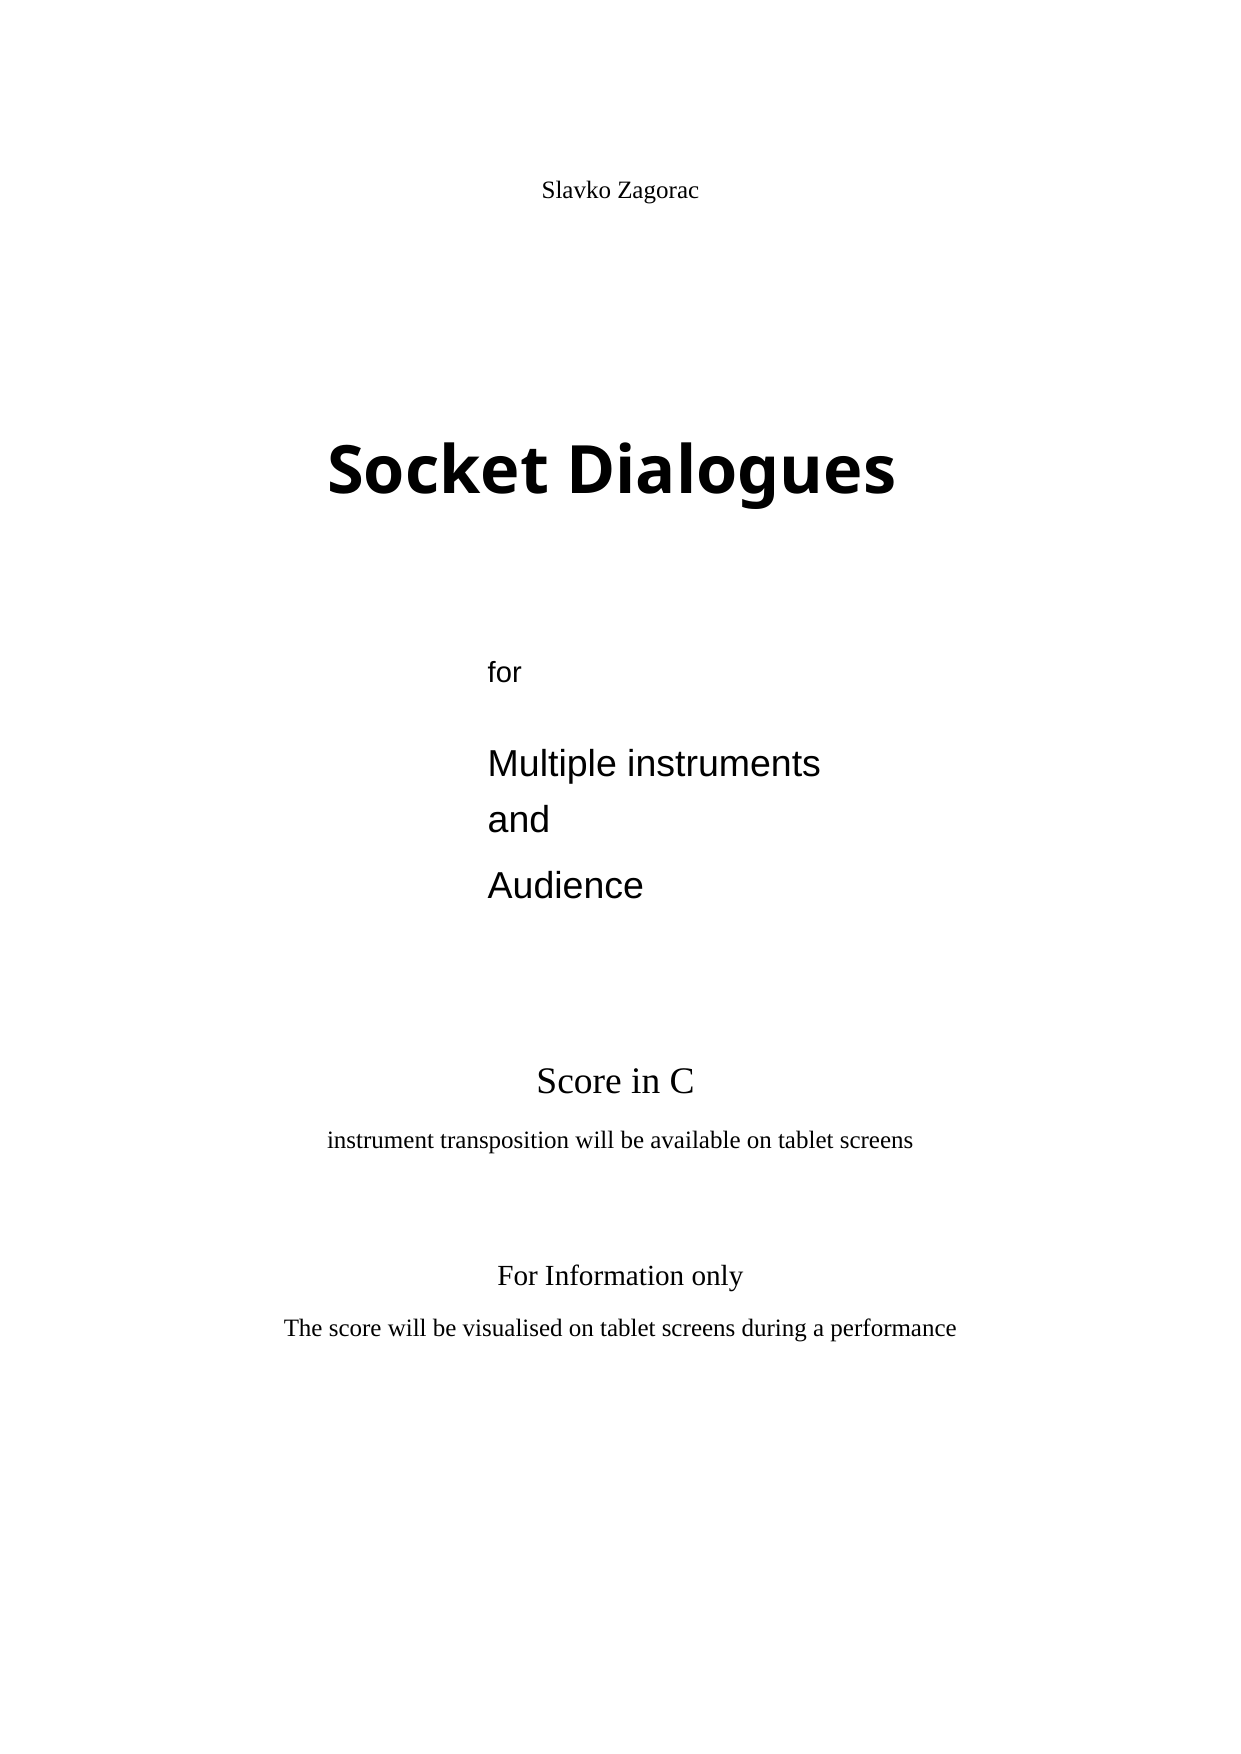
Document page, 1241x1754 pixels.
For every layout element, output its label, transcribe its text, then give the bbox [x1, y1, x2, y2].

text Audience [487, 863, 1122, 906]
text Slavko Zagorac [118, 176, 1122, 204]
subtitle Multiple instruments [487, 708, 1122, 784]
subtitle Socket Dialogues [118, 422, 1122, 513]
text For Information only [118, 1258, 1122, 1291]
subtitle for [487, 655, 1122, 689]
text Score in C [118, 1059, 1122, 1102]
text instrument transposition will be available on tablet screens [118, 1125, 1122, 1188]
text The score will be visualised on tablet screens during a performance [118, 1313, 1122, 1341]
text and [487, 797, 1122, 840]
